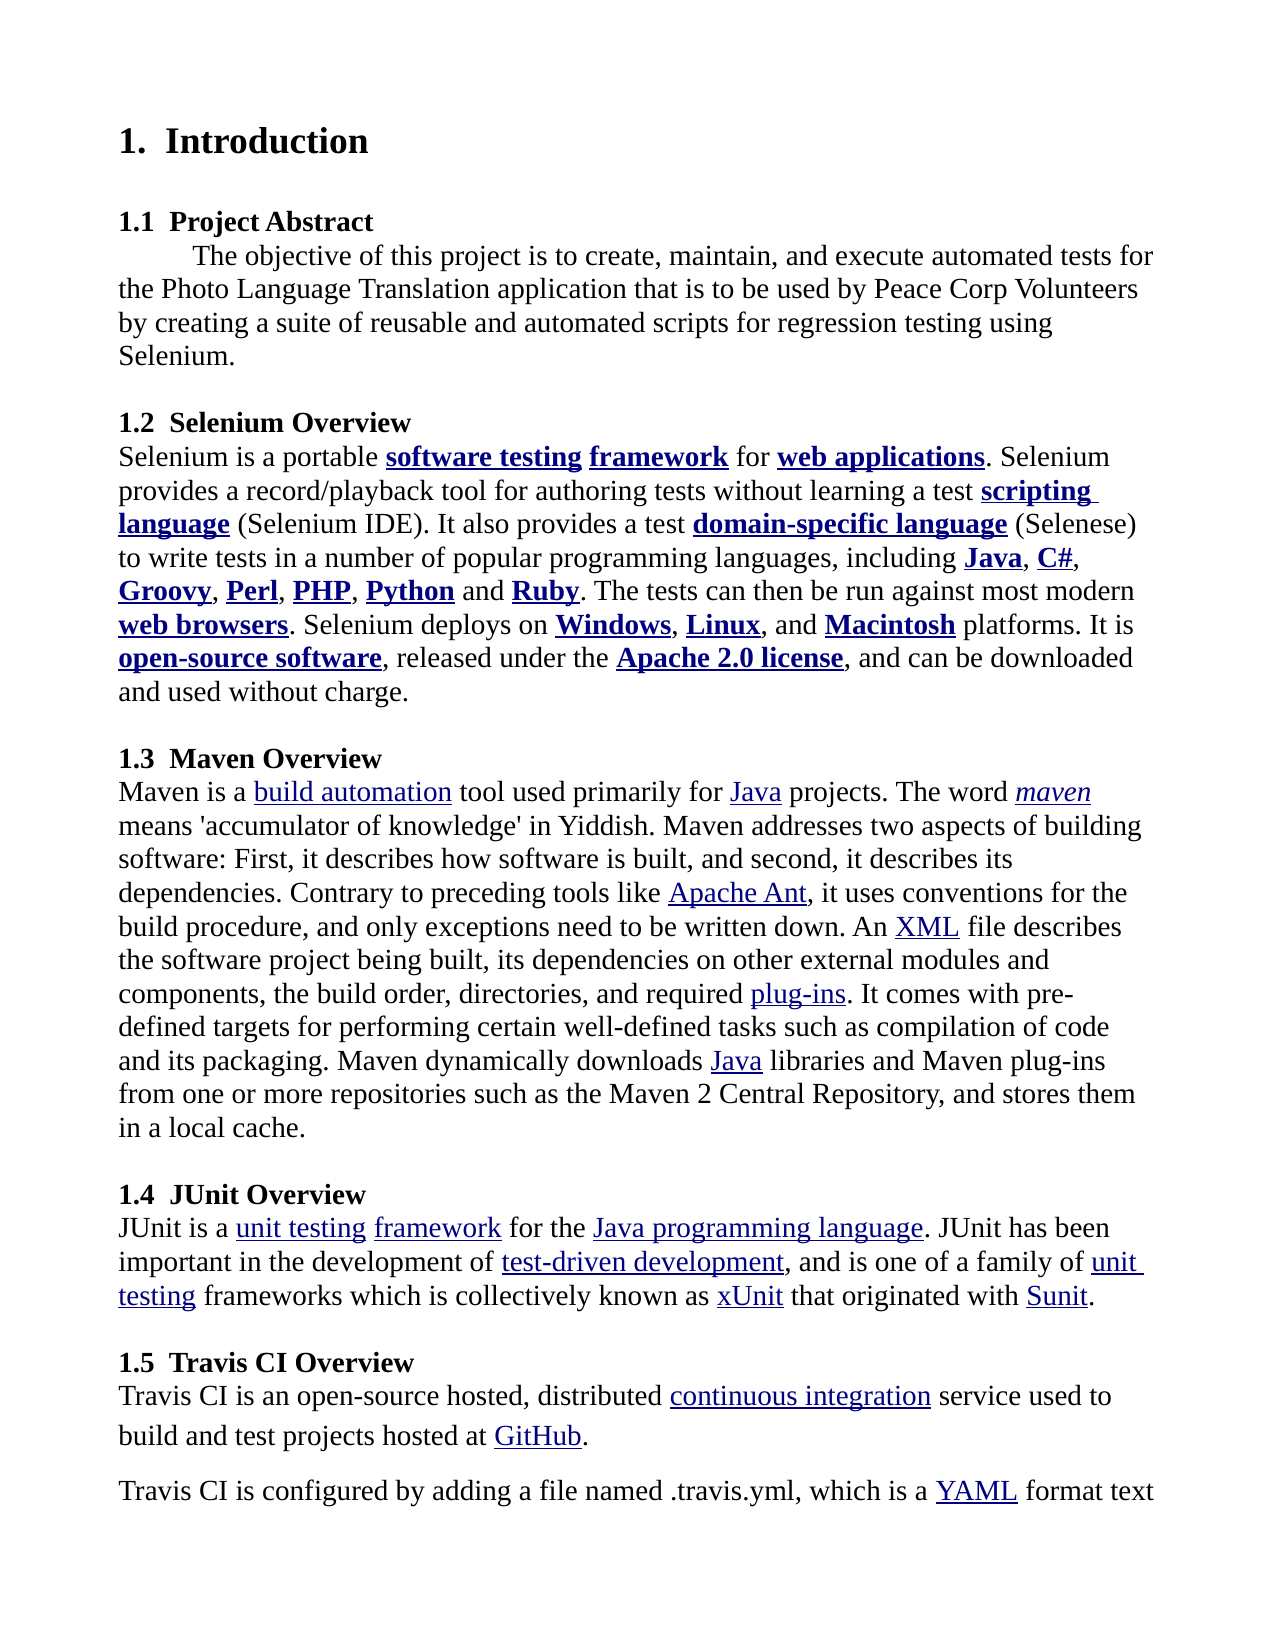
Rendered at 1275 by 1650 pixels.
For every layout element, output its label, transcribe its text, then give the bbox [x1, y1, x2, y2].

text 1.5 Travis CI Overview [118, 1345, 1157, 1378]
text Travis CI is an open-source hosted, distributed continuous integration service used to build and test projects hosted at GitHub. [118, 1378, 1157, 1452]
text 1.1 Project Abstract [118, 204, 1157, 238]
text 1.3 Maven Overview [118, 741, 1157, 774]
text JUnit is a unit testing framework for the Java programming language. JUnit has been important in the development of test-driven development, and is one of a family of unit testing frameworks which is collectively known as xUnit that originated with Sunit. [118, 1211, 1157, 1311]
text Selenium is a portable software testing framework for web applications. Selenium provides a record/playback tool for authoring tests without learning a test scripting language (Selenium IDE). It also provides a test domain-specific language (Selenese) to write tests in a number of popular programming languages, including Java, C#, Groovy, Perl, PHP, Python and Ruby. The tests can then be run against most modern web browsers. Selenium deploys on Windows, Linux, and Macintosh platforms. It is open-source software, released under the Apache 2.0 license, and can be downloaded and used without charge. [118, 439, 1157, 707]
text The objective of this project is to create, maintain, and execute automated tests for the Photo Language Translation application that is to be used by Peace Corp Volunteers by creating a suite of reusable and automated scripts for regression testing using Selenium. [118, 238, 1157, 372]
text 1.2 Selenium Overview [118, 406, 1157, 439]
text Maven is a build automation tool used primarily for Java projects. The word maven means 'accumulator of knowledge' in Yiddish. Maven addresses two aspects of building software: First, it describes how software is built, and second, it describes its dependencies. Contrary to preceding tools like Apache Ant, it uses conventions for the build procedure, and only exceptions need to be written down. An XML file describes the software project being built, its dependencies on other external modules and components, the build order, directories, and required plug-ins. It comes with pre-defined targets for performing certain well-defined tasks such as compilation of code and its packaging. Maven dynamically downloads Java libraries and Maven plug-ins from one or more repositories such as the Maven 2 Central Repository, and stores them in a local cache. [118, 774, 1157, 1143]
text 1.4 JUnit Overview [118, 1177, 1157, 1211]
text Travis CI is configured by adding a file named .travis.yml, which is a YAML format text [118, 1473, 1157, 1507]
text 1. Introduction [118, 118, 1157, 161]
